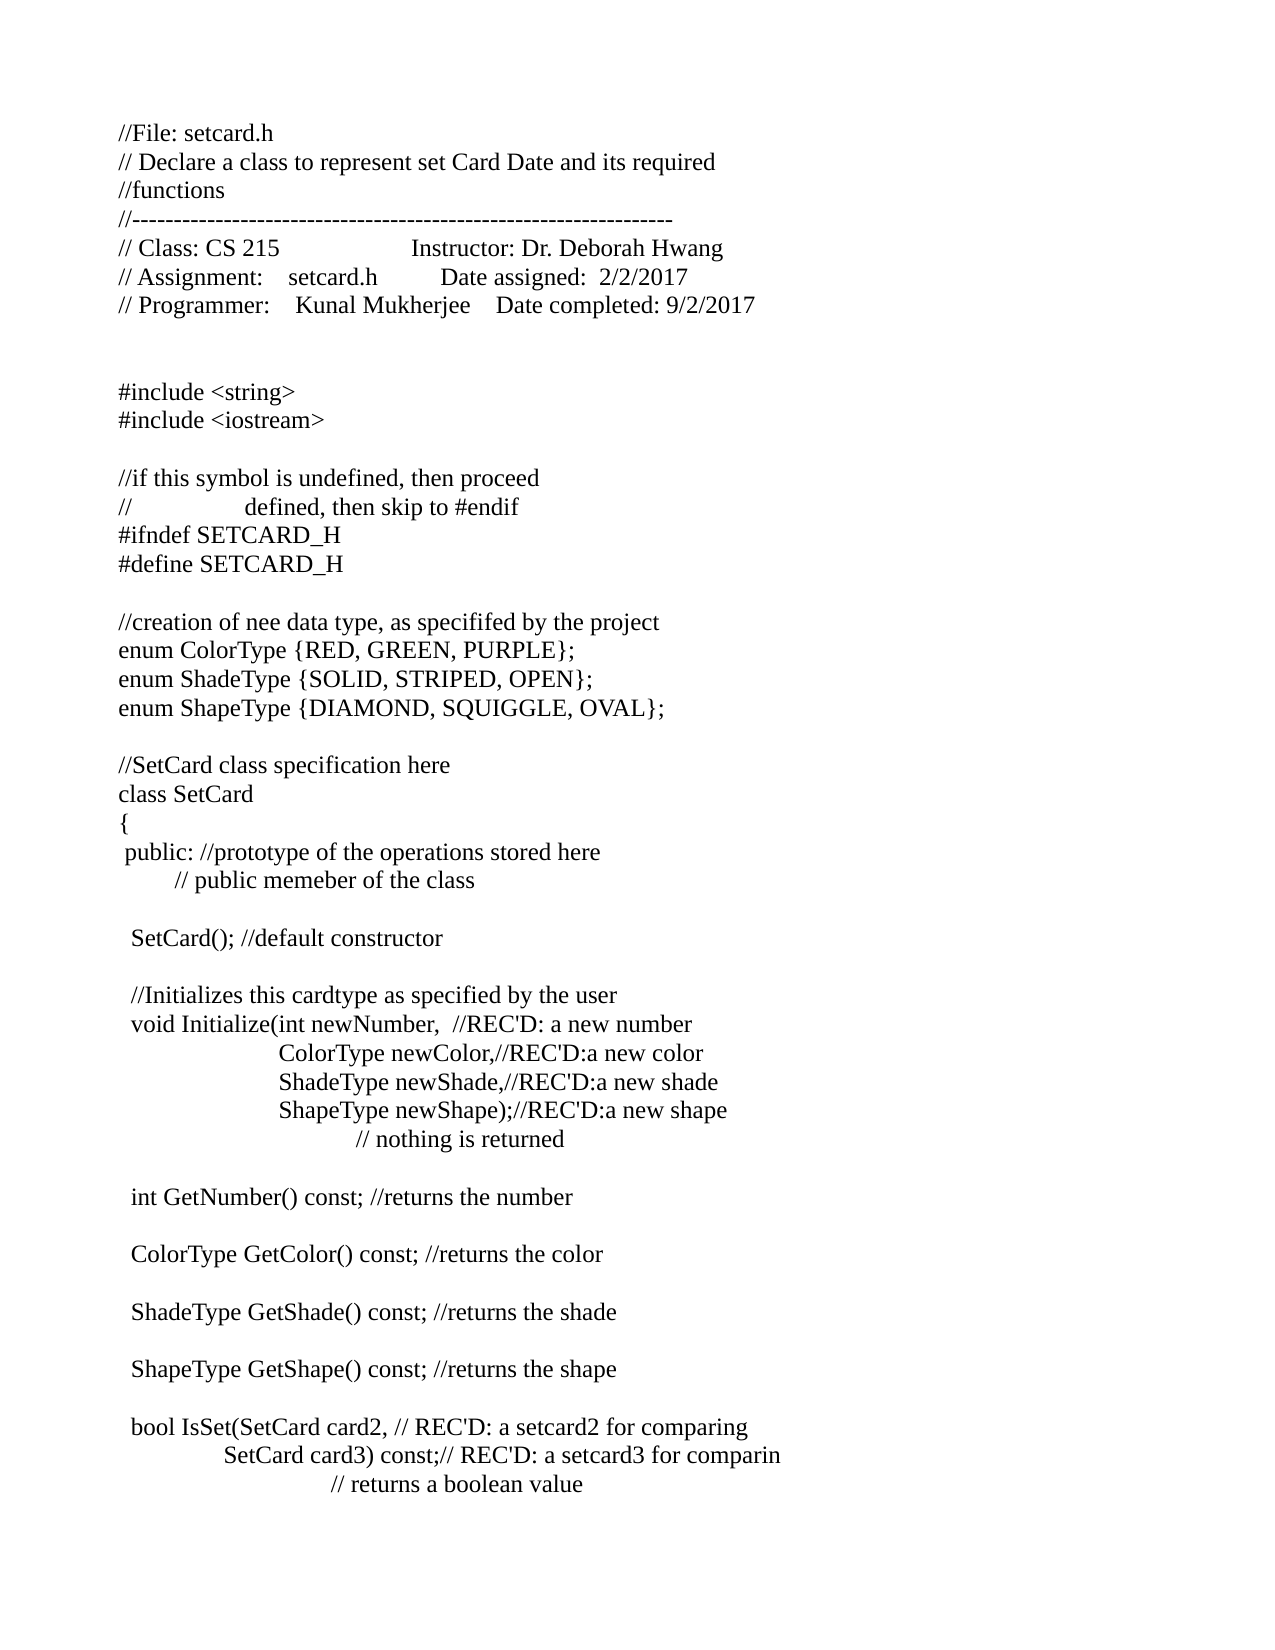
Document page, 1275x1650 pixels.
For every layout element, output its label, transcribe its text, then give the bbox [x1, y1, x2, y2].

text // public memeber of the class [118, 866, 1157, 894]
text #include <string> [118, 377, 1157, 406]
text ShapeType GetShape() const; //returns the shape [118, 1354, 1157, 1383]
text SetCard(); //default constructor [118, 923, 1157, 952]
text { [118, 808, 1157, 837]
text enum ShadeType {SOLID, STRIPED, OPEN}; [118, 664, 1157, 693]
text public: //prototype of the operations stored here [118, 837, 1157, 866]
text // nothing is returned [118, 1124, 1157, 1153]
text ShapeType newShape);//REC'D:a new shape [118, 1096, 1157, 1124]
text bool IsSet(SetCard card2, // REC'D: a setcard2 for comparing [118, 1412, 1157, 1441]
text // Assignment: setcard.h Date assigned: 2/2/2017 [118, 262, 1157, 291]
text ColorType newColor,//REC'D:a new color [118, 1038, 1157, 1067]
text #define SETCARD_H [118, 549, 1157, 578]
text class SetCard [118, 779, 1157, 808]
text // returns a boolean value [118, 1469, 1157, 1498]
text //Initializes this cardtype as specified by the user [118, 981, 1157, 1009]
text //functions [118, 176, 1157, 204]
text //File: setcard.h [118, 118, 1157, 147]
text // Class: CS 215 Instructor: Dr. Deborah Hwang [118, 233, 1157, 262]
text #ifndef SETCARD_H [118, 521, 1157, 549]
text //creation of nee data type, as specififed by the project [118, 607, 1157, 636]
text int GetNumber() const; //returns the number [118, 1182, 1157, 1211]
text ShadeType newShade,//REC'D:a new shade [118, 1067, 1157, 1096]
text ShadeType GetShade() const; //returns the shade [118, 1297, 1157, 1326]
text #include <iostream> [118, 406, 1157, 434]
text enum ShapeType {DIAMOND, SQUIGGLE, OVAL}; [118, 693, 1157, 722]
text SetCard card3) const;// REC'D: a setcard3 for comparin [118, 1441, 1157, 1469]
text enum ColorType {RED, GREEN, PURPLE}; [118, 636, 1157, 664]
text // defined, then skip to #endif [118, 492, 1157, 521]
text void Initialize(int newNumber, //REC'D: a new number [118, 1009, 1157, 1038]
text // Programmer: Kunal Mukherjee Date completed: 9/2/2017 [118, 291, 1157, 319]
text //if this symbol is undefined, then proceed [118, 463, 1157, 492]
text //SetCard class specification here [118, 751, 1157, 779]
text ColorType GetColor() const; //returns the color [118, 1239, 1157, 1268]
text //----------------------------------------------------------------- [118, 204, 1157, 233]
text // Declare a class to represent set Card Date and its required [118, 147, 1157, 176]
